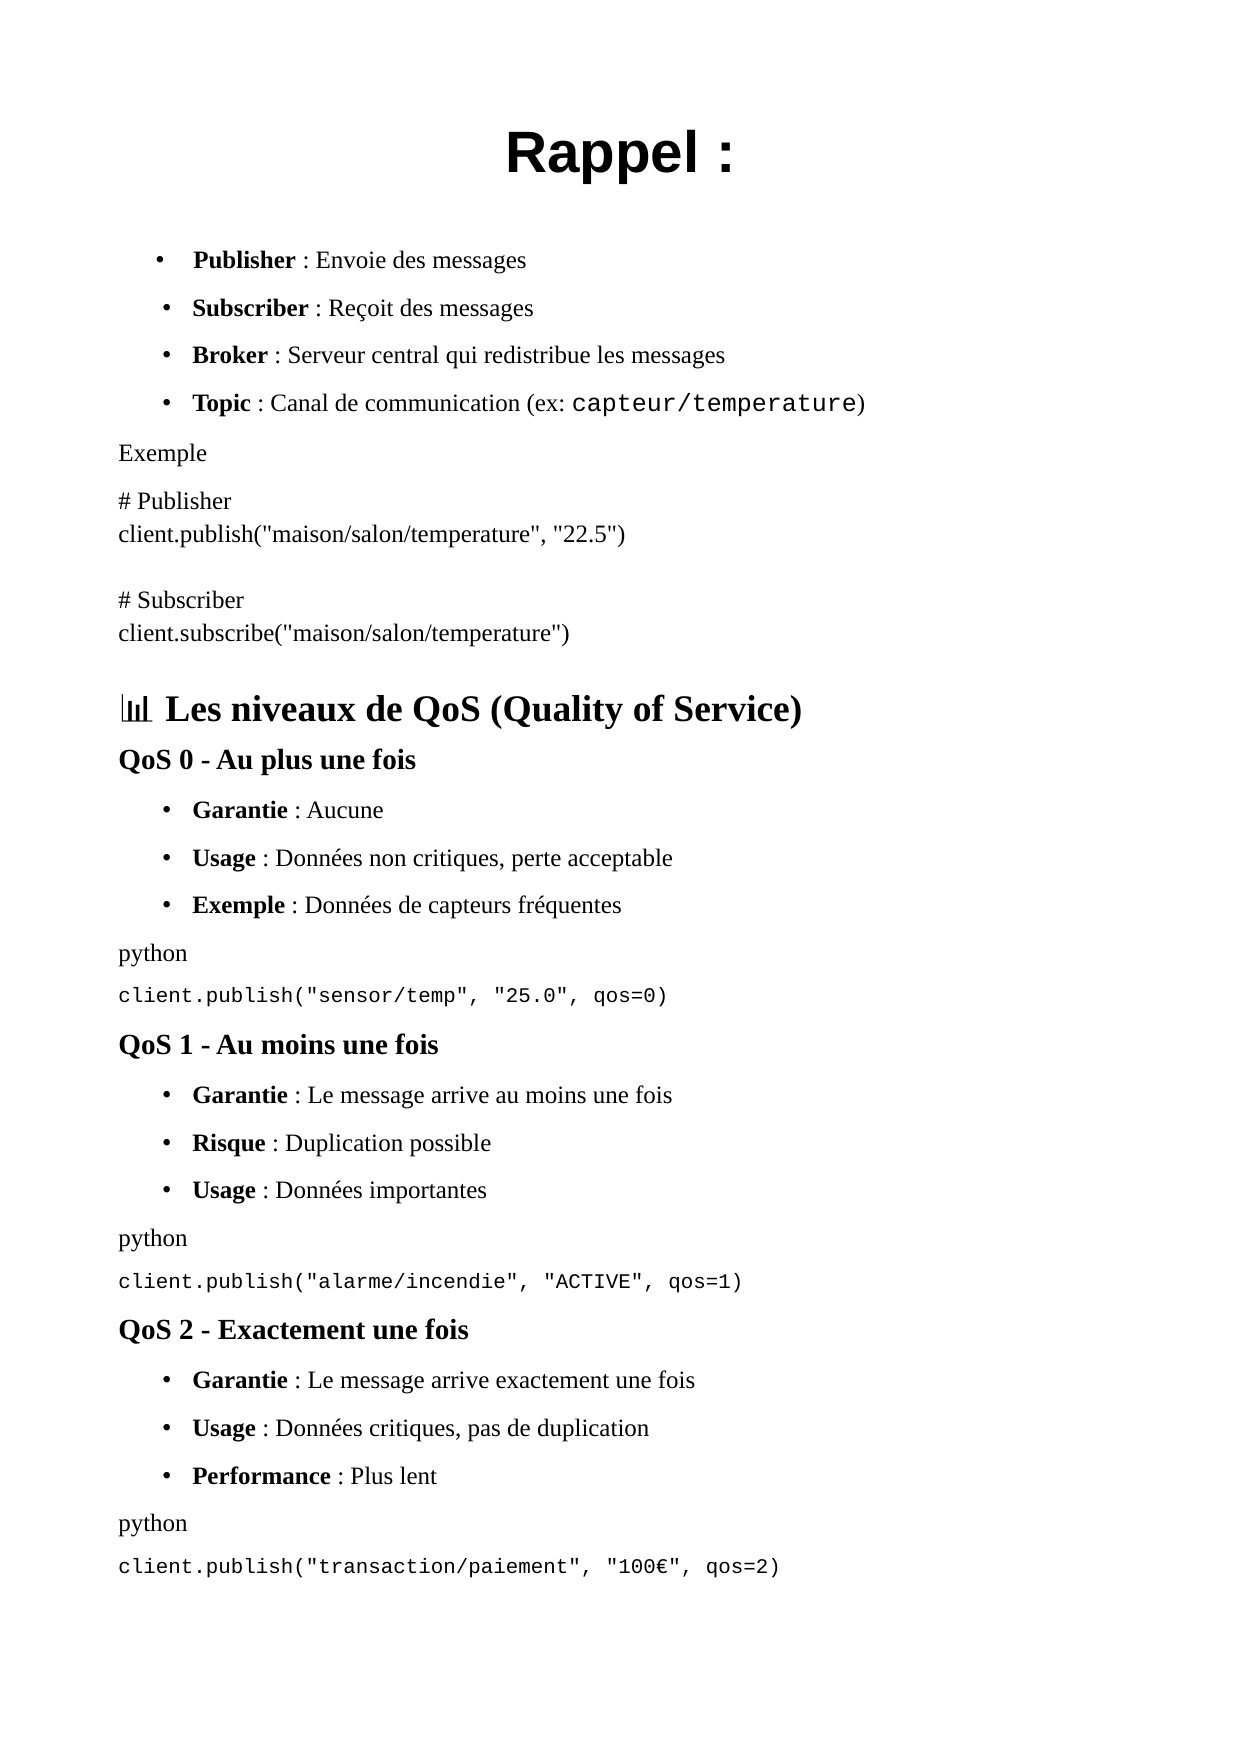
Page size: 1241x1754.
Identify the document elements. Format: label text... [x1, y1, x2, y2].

list Usage : Données non critiques, perte acceptable [162, 843, 1122, 871]
text python [118, 1223, 1122, 1252]
list Topic : Canal de communication (ex: capteur/temperature) [162, 388, 1122, 419]
list Garantie : Aucune [162, 795, 1122, 824]
list Risque : Duplication possible [162, 1128, 1122, 1157]
list Exemple : Données de capteurs fréquentes [162, 890, 1122, 919]
list Usage : Données importantes [162, 1176, 1122, 1204]
subtitle QoS 0 - Au plus une fois [118, 742, 1122, 775]
text client.publish("alarme/incendie", "ACTIVE", qos=1) [118, 1271, 1122, 1294]
text # Publisher client.publish("maison/salon/temperature", "22.5") # Subscriber client.subscribe("maison/salon/temperature") [118, 486, 1122, 647]
text python [118, 938, 1122, 967]
list Garantie : Le message arrive au moins une fois [162, 1080, 1122, 1109]
text client.publish("sensor/temp", "25.0", qos=0) [118, 985, 1122, 1009]
subtitle QoS 1 - Au moins une fois [118, 1027, 1122, 1061]
title Rappel : [118, 118, 1122, 185]
list Broker : Serveur central qui redistribue les messages [162, 341, 1122, 369]
subtitle QoS 2 - Exactement une fois [118, 1312, 1122, 1346]
list Usage : Données critiques, pas de duplication [162, 1413, 1122, 1442]
text python [118, 1508, 1122, 1537]
list Garantie : Le message arrive exactement une fois [162, 1366, 1122, 1394]
text client.publish("transaction/paiement", "100€", qos=2) [118, 1556, 1122, 1580]
list Publisher : Envoie des messages [156, 245, 1122, 274]
text Exemple [118, 438, 1122, 467]
list Performance : Plus lent [162, 1461, 1122, 1489]
subtitle 📊 Les niveaux de QoS (Quality of Service) [118, 686, 1122, 729]
list Subscriber : Reçoit des messages [162, 293, 1122, 322]
